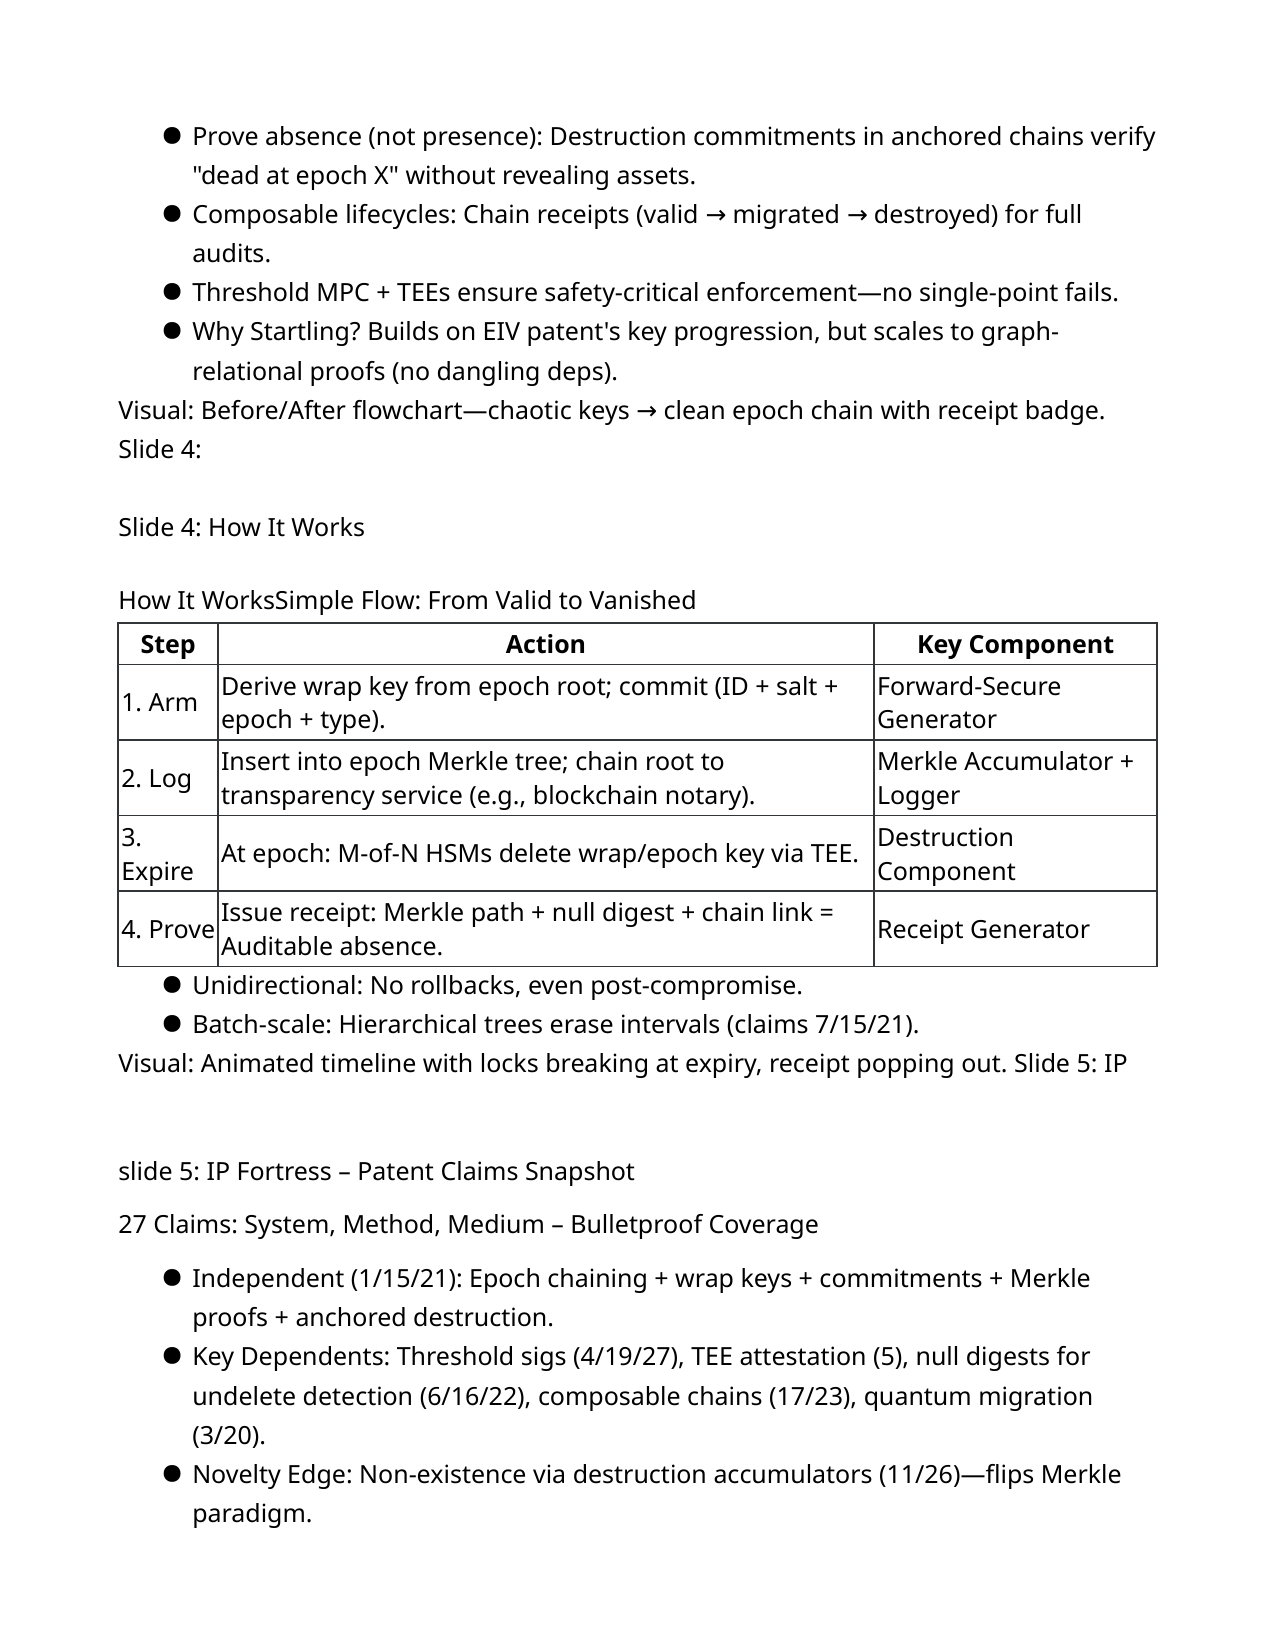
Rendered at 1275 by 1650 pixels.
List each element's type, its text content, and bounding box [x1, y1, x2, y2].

table_cell 4. Prove [119, 892, 217, 966]
text Visual: Animated timeline with locks breaking at expiry, receipt popping out. Slide 5: IP [118, 1046, 1157, 1080]
table_header Key Component [875, 624, 1156, 664]
table_cell Derive wrap key from epoch root; commit (ID + salt + epoch + type). [219, 665, 873, 739]
text slide 5: IP Fortress – Patent Claims Snapshot [118, 1153, 1157, 1187]
list Key Dependents: Threshold sigs (4/19/27), TEE attestation (5), null digests for undelete detection (6/16/22), composable chains (17/23), quantum migration (3/20). [162, 1339, 1157, 1451]
table_header Step [119, 624, 217, 664]
list Unidirectional: No rollbacks, even post-compromise. [162, 967, 1157, 1001]
list Batch-scale: Hierarchical trees erase intervals (claims 7/15/21). [162, 1006, 1157, 1041]
table_cell Issue receipt: Merkle path + null digest + chain link = Auditable absence. [219, 892, 873, 966]
table_cell At epoch: M-of-N HSMs delete wrap/epoch key via TEE. [219, 816, 873, 890]
text Visual: Before/After flowchart—chaotic keys → clean epoch chain with receipt badge. Slide 4: [118, 392, 1157, 466]
text Slide 4: How It Works [118, 510, 1157, 544]
table_cell Insert into epoch Merkle tree; chain root to transparency service (e.g., blockchain notary). [219, 741, 873, 815]
list Composable lifecycles: Chain receipts (valid → migrated → destroyed) for full audits. [162, 196, 1157, 270]
list Prove absence (not presence): Destruction commitments in anchored chains verify "dead at epoch X" without revealing assets. [162, 118, 1157, 191]
table_cell Destruction Component [875, 816, 1156, 890]
table_cell 1. Arm [119, 665, 217, 739]
list Threshold MPC + TEEs ensure safety-critical enforcement—no single-point fails. [162, 275, 1157, 309]
table_cell 2. Log [119, 741, 217, 815]
list Novelty Edge: Non-existence via destruction accumulators (11/26)—flips Merkle paradigm. [162, 1456, 1157, 1530]
table_cell Forward-Secure Generator [875, 665, 1156, 739]
table_cell Receipt Generator [875, 892, 1156, 966]
list Independent (1/15/21): Epoch chaining + wrap keys + commitments + Merkle proofs + anchored destruction. [162, 1261, 1157, 1334]
list Why Startling? Builds on EIV patent's key progression, but scales to graph-relational proofs (no dangling deps). [162, 314, 1157, 387]
table_cell 3. Expire [119, 816, 217, 890]
table_cell Merkle Accumulator + Logger [875, 741, 1156, 815]
text How It WorksSimple Flow: From Valid to Vanished [118, 583, 1157, 617]
table_header Action [219, 624, 873, 664]
text 27 Claims: System, Method, Medium – Bulletproof Coverage [118, 1207, 1157, 1241]
